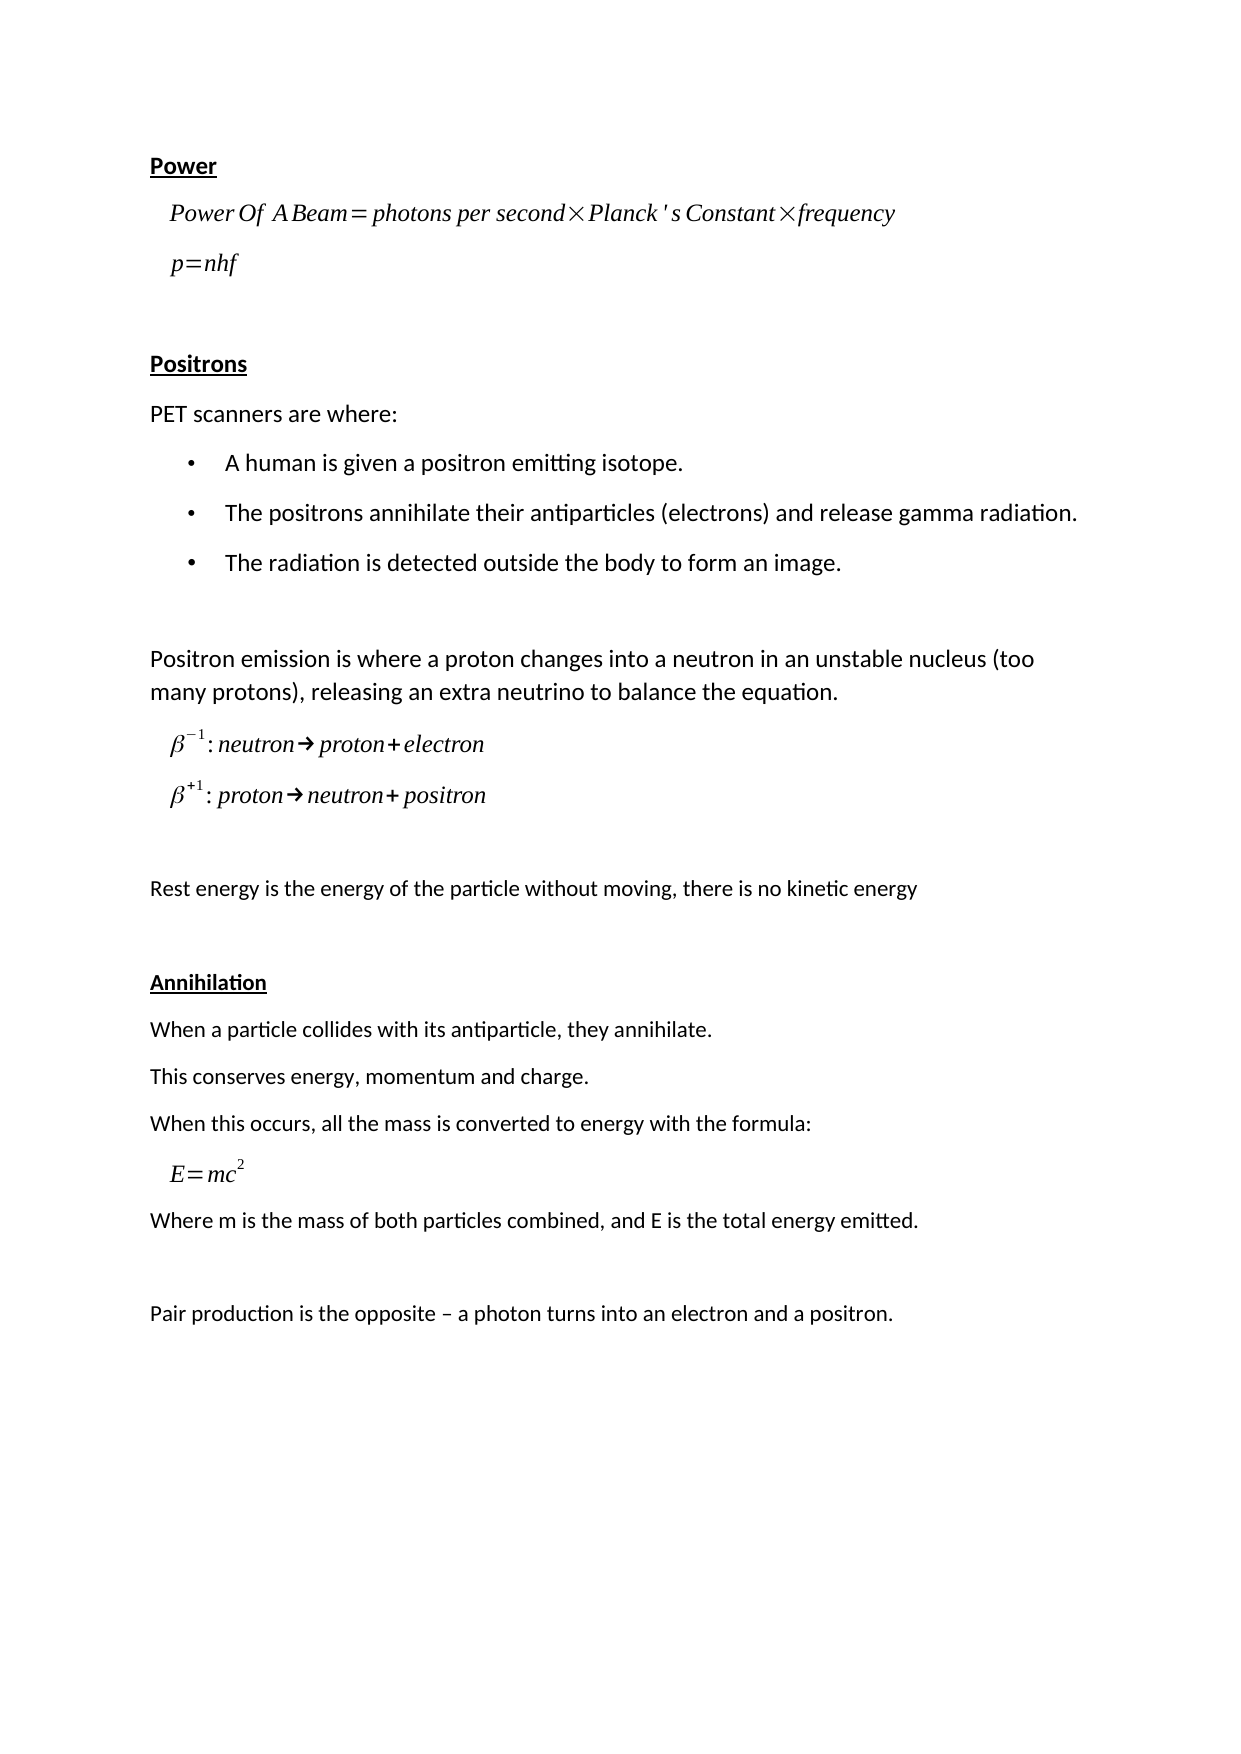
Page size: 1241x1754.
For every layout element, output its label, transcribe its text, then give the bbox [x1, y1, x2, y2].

text Where m is the mass of both particles combined, and E is the total energy emitted. [150, 1206, 1090, 1234]
text This conserves energy, momentum and charge. [150, 1062, 1090, 1090]
list A human is given a positron emitting isotope. [187, 447, 1090, 478]
text Annihilation [150, 968, 1090, 996]
list The radiation is detected outside the body to form an image. [187, 547, 1090, 577]
text Positrons [150, 348, 1090, 379]
text Rest energy is the energy of the particle without moving, there is no kinetic energy [150, 874, 1090, 903]
list The positrons annihilate their antiparticles (electrons) and release gamma radiation. [187, 497, 1090, 528]
text Pair production is the opposite – a photon turns into an electron and a positron. [150, 1299, 1090, 1328]
text When a particle collides with its antiparticle, they annihilate. [150, 1015, 1090, 1043]
text Power [150, 150, 1090, 181]
text PET scanners are where: [150, 398, 1090, 428]
text When this occurs, all the mass is converted to energy with the formula: [150, 1109, 1090, 1137]
text Positron emission is where a proton changes into a neutron in an unstable nucleus (too many protons), releasing an extra neutrino to balance the equation. [150, 643, 1090, 707]
